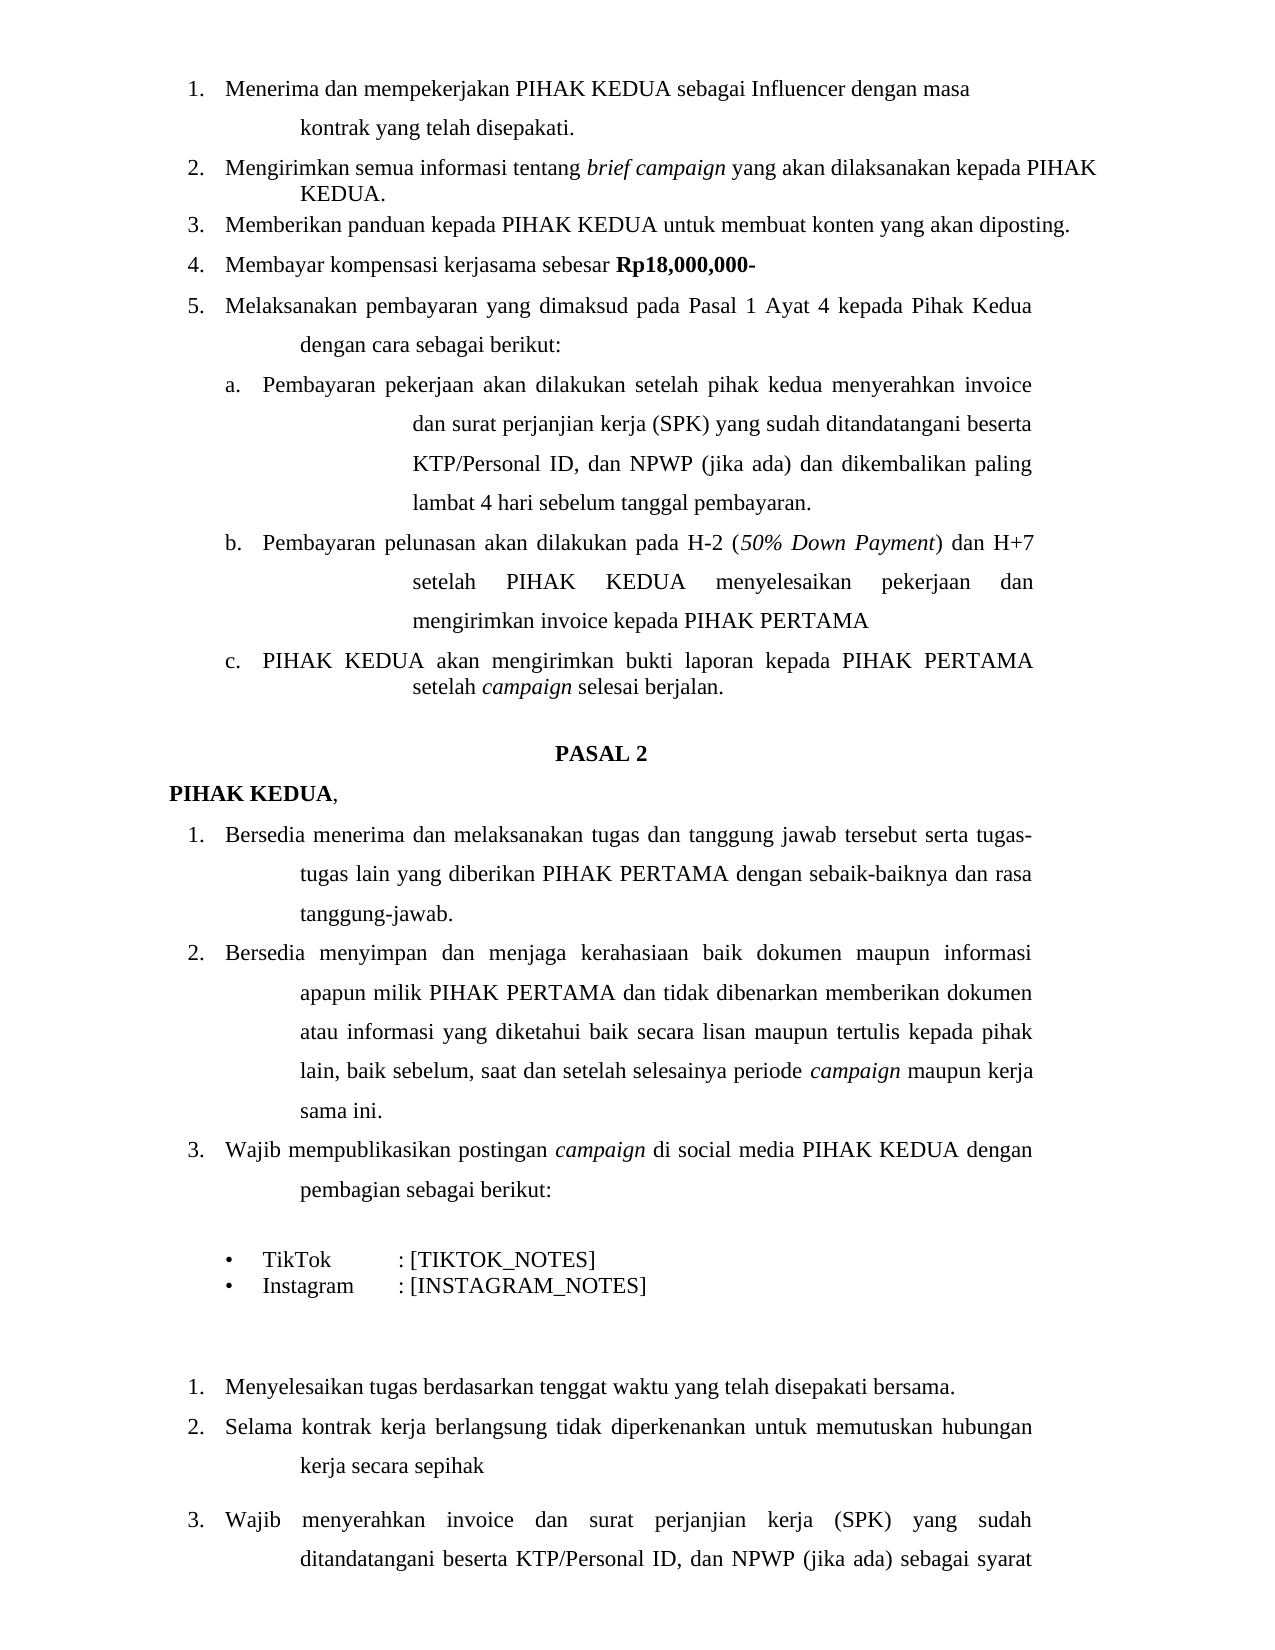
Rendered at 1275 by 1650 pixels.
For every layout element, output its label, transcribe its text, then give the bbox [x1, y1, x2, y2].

list Selama kontrak kerja berlangsung tidak diperkenankan untuk memutuskan hubungan kerja secara sepihak [187, 1413, 1033, 1479]
list TikTok : [TIKTOK_NOTES] [225, 1246, 1125, 1272]
text PIHAK KEDUA, [169, 780, 1125, 807]
list Pembayaran pelunasan akan dilakukan pada H-2 (50% Down Payment) dan H+7 setelah PIHAK KEDUA menyelesaikan pekerjaan dan mengirimkan invoice kepada PIHAK PERTAMA [225, 528, 1034, 634]
list Pembayaran pekerjaan akan dilakukan setelah pihak kedua menyerahkan invoice dan surat perjanjian kerja (SPK) yang sudah ditandatangani beserta KTP/Personal ID, dan NPWP (jika ada) dan dikembalikan paling lambat 4 hari sebelum tanggal pembayaran. [225, 371, 1033, 515]
text PASAL 2 [150, 740, 1052, 766]
list Menerima dan mempekerjakan PIHAK KEDUA sebagai Influencer dengan masa kontrak yang telah disepakati. [187, 75, 1033, 141]
list Mengirimkan semua informasi tentang brief campaign yang akan dilaksanakan kepada PIHAK KEDUA. [187, 154, 1125, 207]
list Bersedia menerima dan melaksanakan tugas dan tanggung jawab tersebut serta tugas-tugas lain yang diberikan PIHAK PERTAMA dengan sebaik-baiknya dan rasa tanggung-jawab. [187, 821, 1033, 926]
list Bersedia menyimpan dan menjaga kerahasiaan baik dokumen maupun informasi apapun milik PIHAK PERTAMA dan tidak dibenarkan memberikan dokumen atau informasi yang diketahui baik secara lisan maupun tertulis kepada pihak lain, baik sebelum, saat dan setelah selesainya periode campaign maupun kerja sama ini. [187, 939, 1033, 1123]
list Melaksanakan pembayaran yang dimaksud pada Pasal 1 Ayat 4 kepada Pihak Kedua dengan cara sebagai berikut: [187, 292, 1033, 357]
list Instagram : [INSTAGRAM_NOTES] [225, 1272, 1125, 1299]
list Wajib mempublikasikan postingan campaign di social media PIHAK KEDUA dengan pembagian sebagai berikut: [187, 1136, 1033, 1202]
list Menyelesaikan tugas berdasarkan tenggat waktu yang telah disepakati bersama. [187, 1373, 1125, 1399]
list PIHAK KEDUA akan mengirimkan bukti laporan kepada PIHAK PERTAMA setelah campaign selesai berjalan. [225, 647, 1034, 700]
list Wajib menyerahkan invoice dan surat perjanjian kerja (SPK) yang sudah ditandatangani beserta KTP/Personal ID, dan NPWP (jika ada) sebagai syarat [187, 1506, 1033, 1572]
list Membayar kompensasi kerjasama sebesar Rp18,000,000- [187, 251, 1125, 278]
list Memberikan panduan kepada PIHAK KEDUA untuk membuat konten yang akan diposting. [187, 211, 1125, 237]
